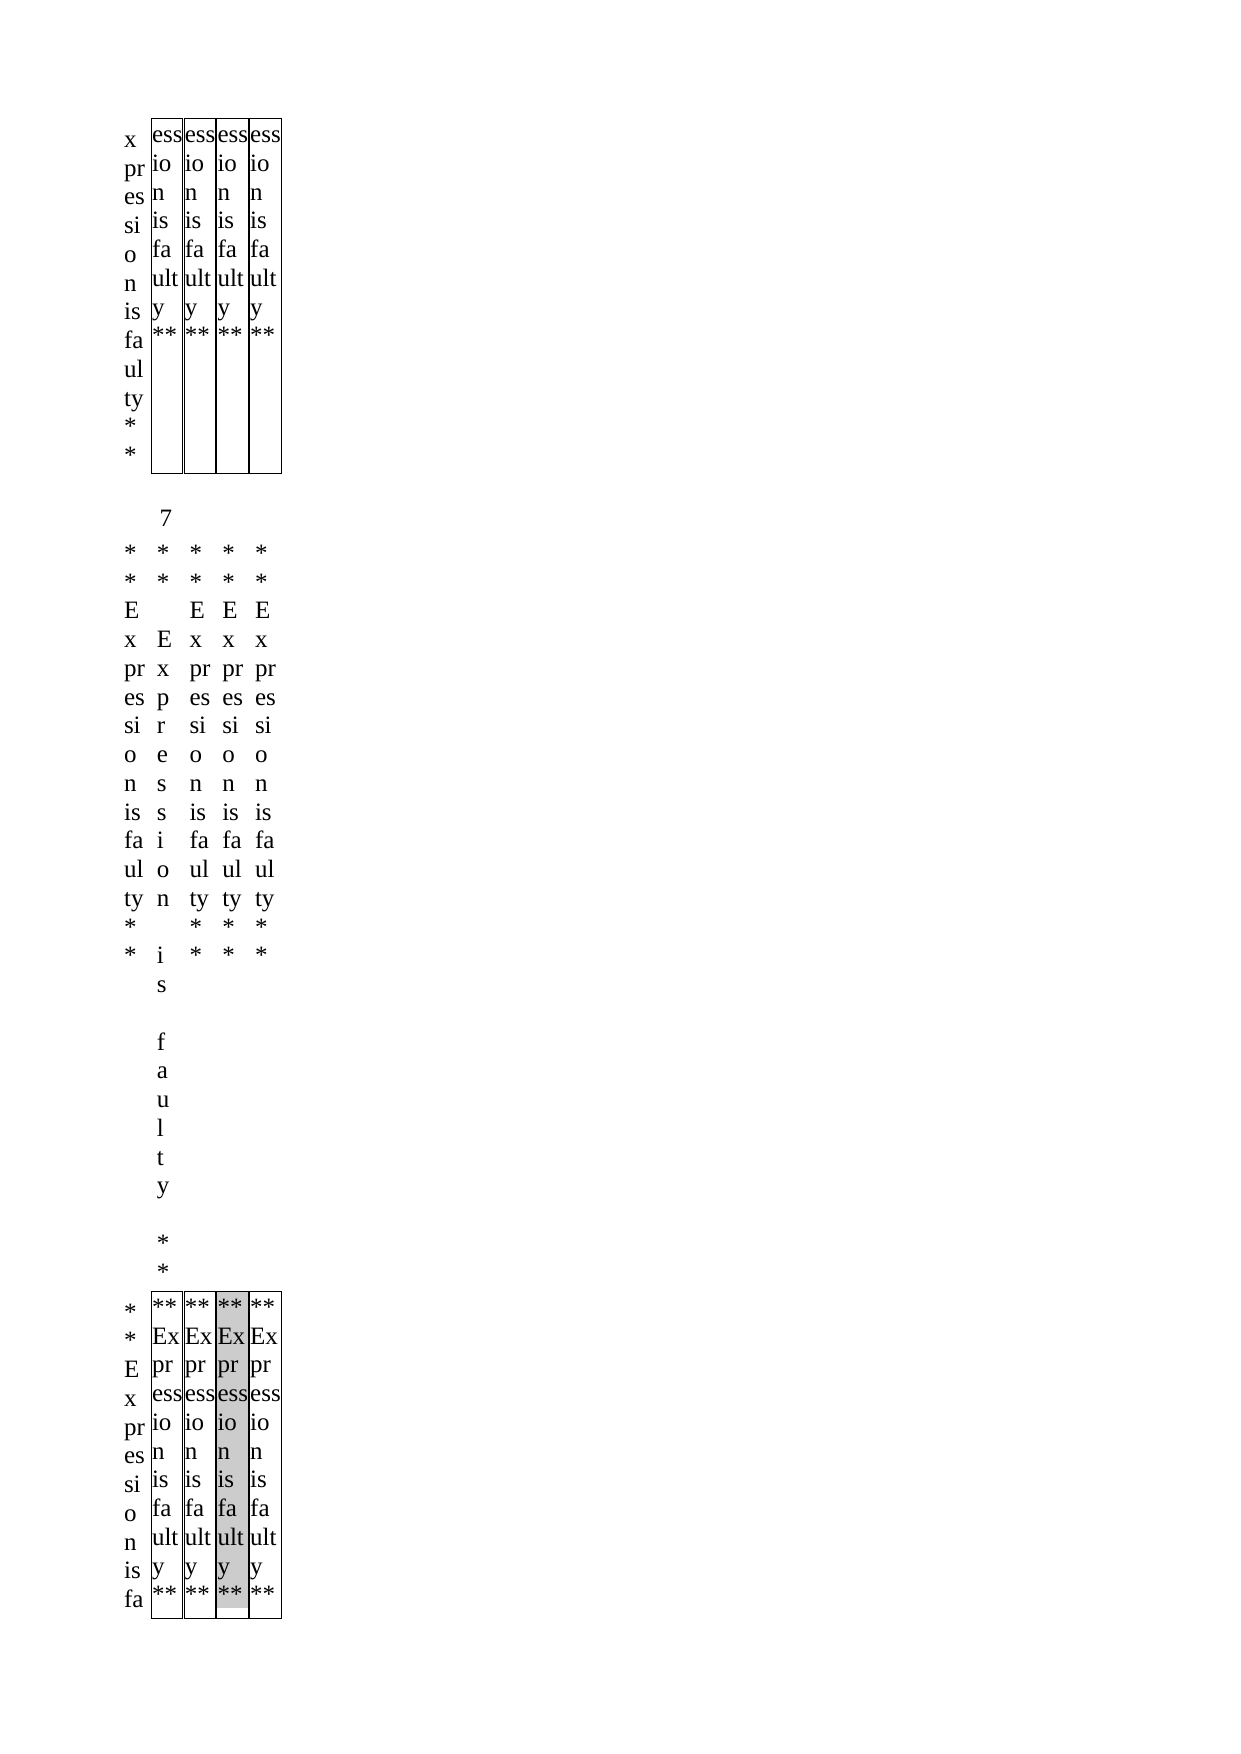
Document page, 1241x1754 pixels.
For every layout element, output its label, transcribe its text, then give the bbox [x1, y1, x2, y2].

table_header 1,80E+308 [151, 532, 183, 1291]
table_cell 1,80E+308 [250, 119, 281, 473]
table_header 1,80E+308 [184, 532, 216, 1291]
table_cell 1,80E+308 [185, 119, 215, 473]
table_cell 1,80E+308 [217, 1608, 248, 1618]
table_cell 1,80E+308 [118, 118, 151, 474]
table_header 1,80E+308 [216, 532, 249, 1291]
table_cell 1,80E+308 [250, 1292, 281, 1618]
table_header 1,80E+308 [249, 532, 282, 1291]
table_cell 1,80E+308 [152, 119, 182, 473]
table_cell 1,80E+308 [152, 1292, 182, 1618]
table_cell 1,80E+308 [217, 119, 248, 473]
text 7 [159, 503, 1122, 532]
table_cell 1,80E+308 [118, 1291, 151, 1619]
table_cell 1,80E+308 [185, 1292, 215, 1618]
table_header 1,80E+308 [118, 532, 151, 1291]
